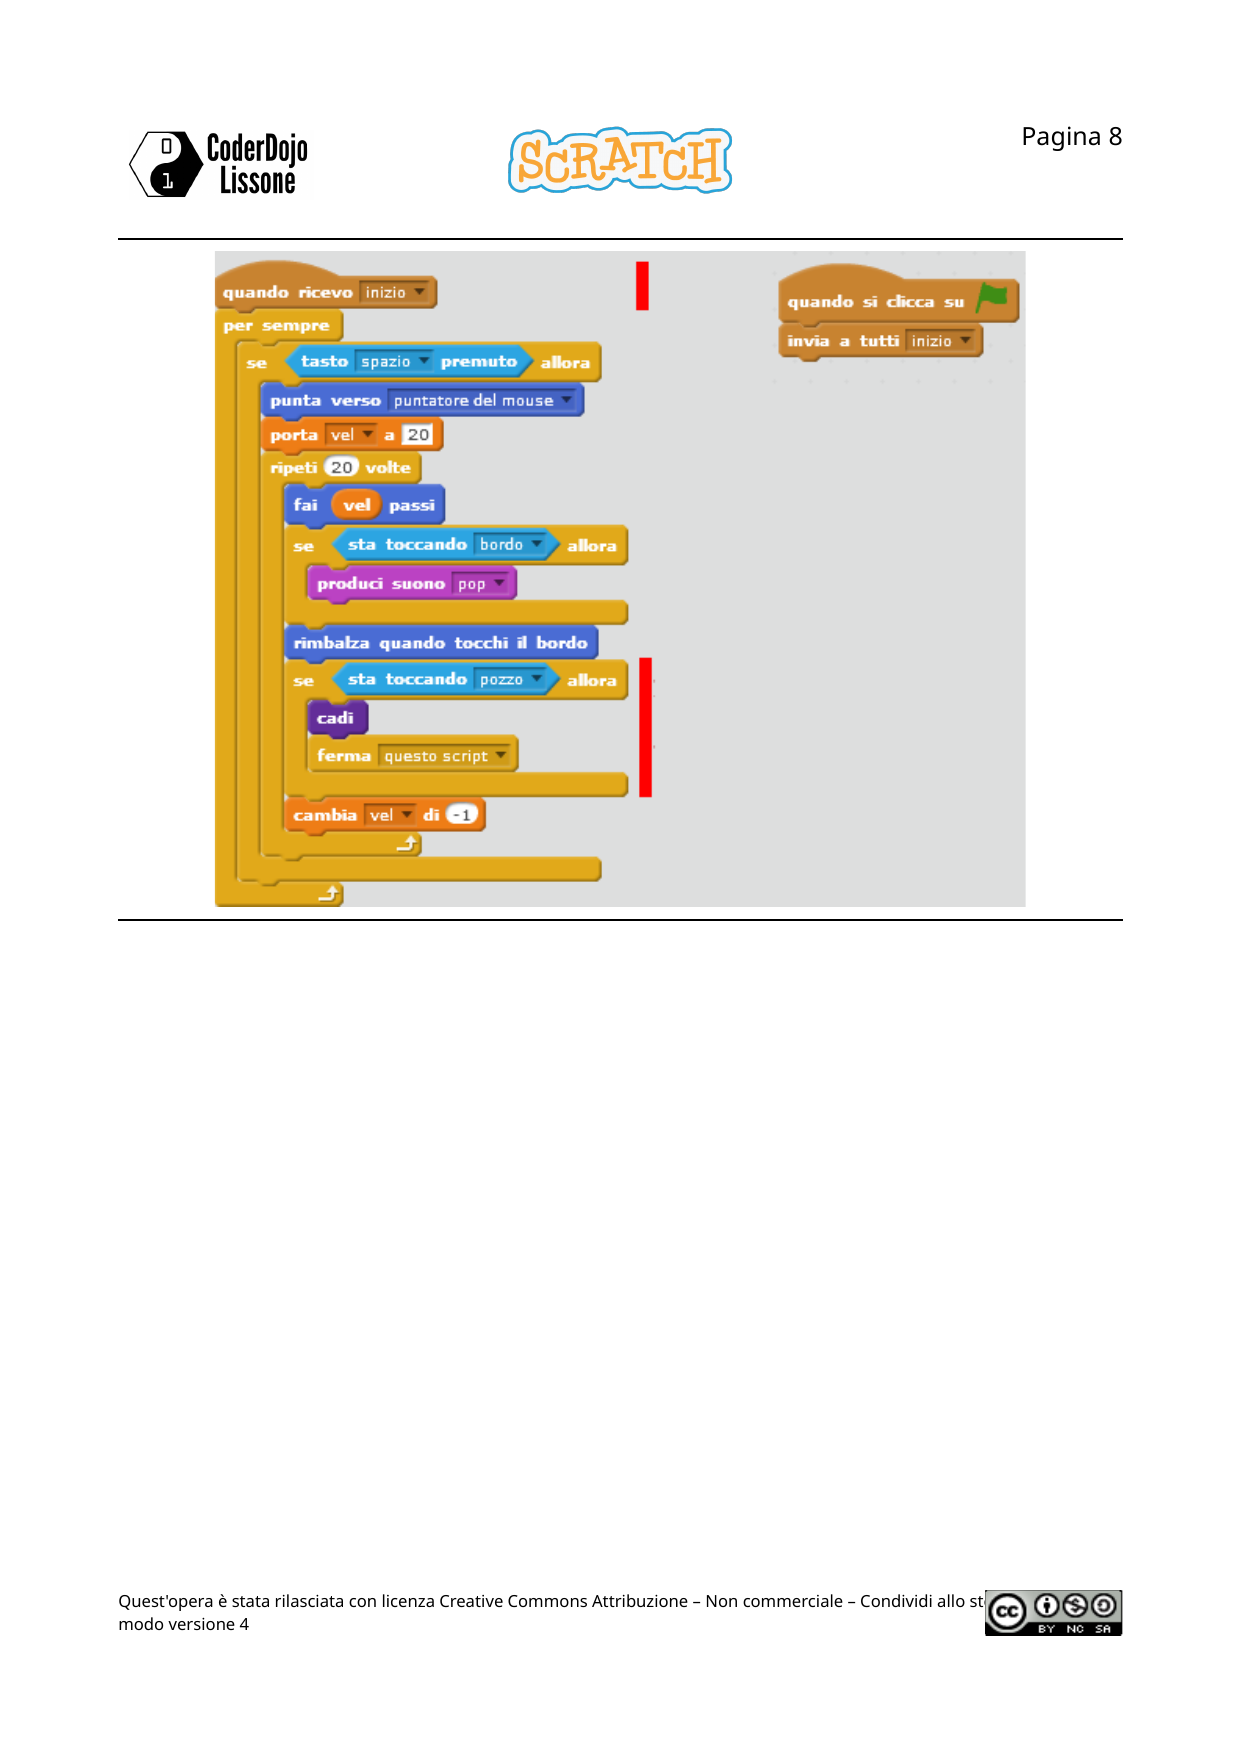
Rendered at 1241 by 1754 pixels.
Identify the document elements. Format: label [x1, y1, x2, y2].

picture [985, 1590, 1123, 1636]
picture [128, 130, 314, 200]
picture [214, 251, 1026, 907]
table_header [118, 240, 1122, 918]
picture [507, 126, 733, 195]
